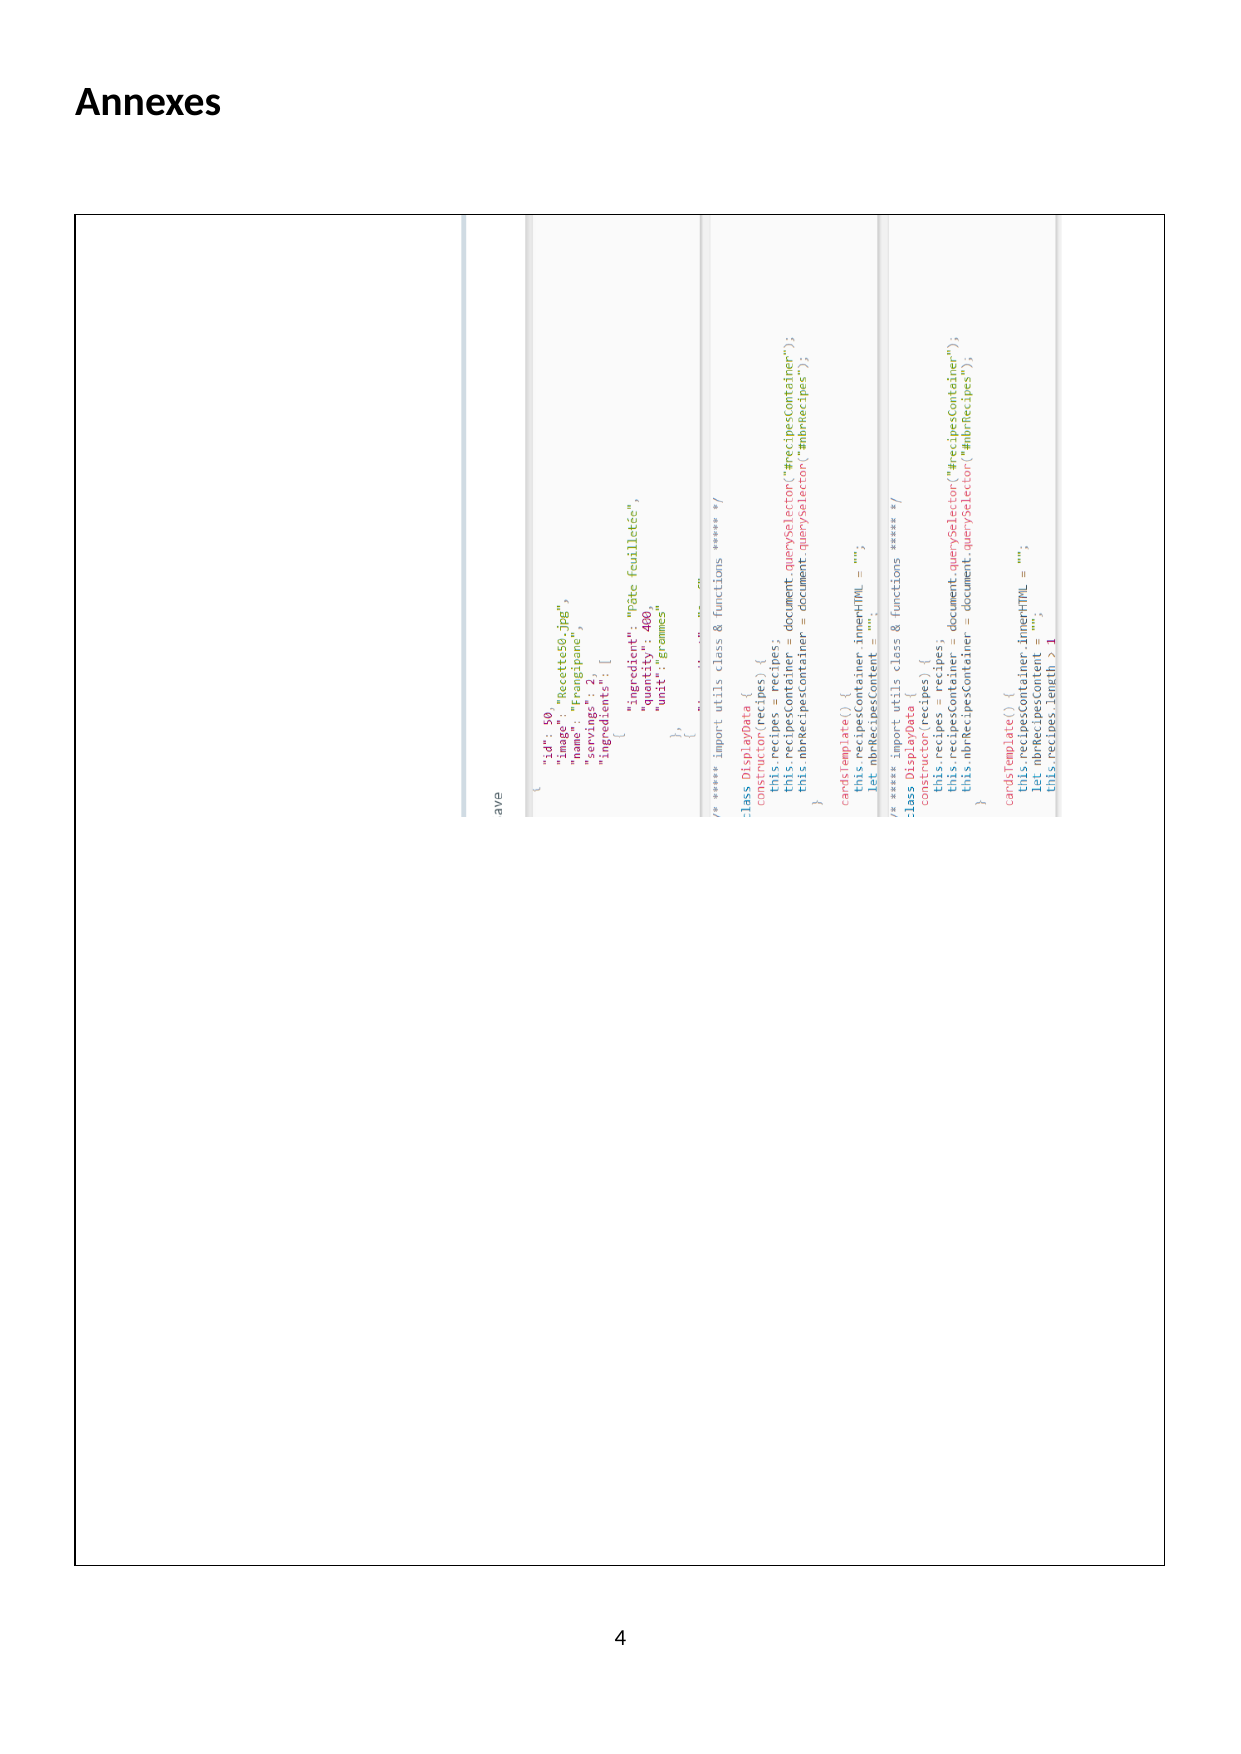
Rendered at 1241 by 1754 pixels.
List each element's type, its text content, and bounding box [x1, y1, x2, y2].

text Annexes [75, 75, 1165, 126]
table_header [76, 215, 1164, 1565]
